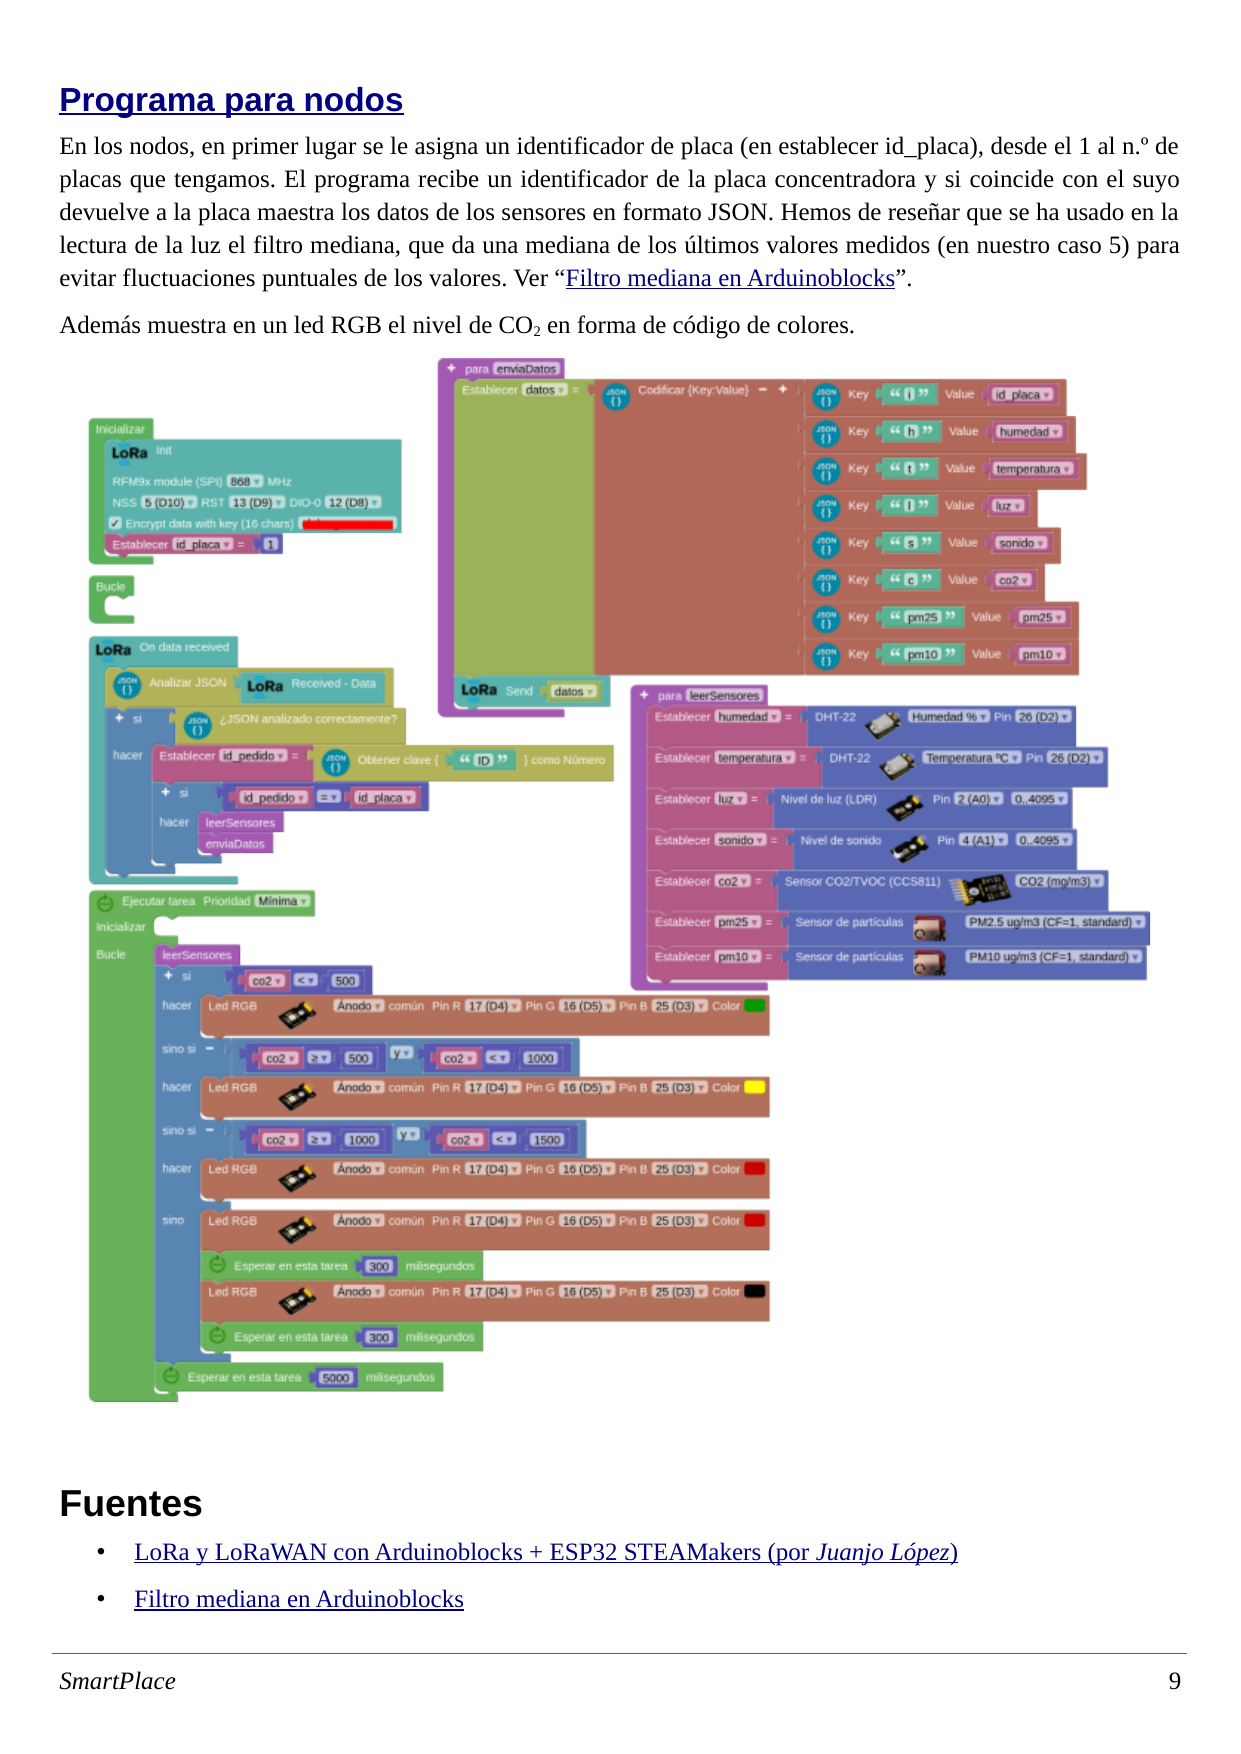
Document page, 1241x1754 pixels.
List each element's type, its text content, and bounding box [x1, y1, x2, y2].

list Filtro mediana en Arduinoblocks [97, 1584, 1181, 1613]
list LoRa y LoRaWAN con Arduinoblocks + ESP32 STEAMakers (por Juanjo López) [97, 1537, 1181, 1565]
subtitle Fuentes [59, 1481, 1181, 1524]
subtitle Programa para nodos [59, 80, 1181, 118]
text En los nodos, en primer lugar se le asigna un identificador de placa (en establecer id_placa), desde el 1 al n.º de placas que tengamos. El programa recibe un identificador de la placa concentradora y si coincide con el suyo devuelve a la placa maestra los datos de los sensores en formato JSON. Hemos de reseñar que se ha usado en la lectura de la luz el filtro mediana, que da una mediana de los últimos valores medidos (en nuestro caso 5) para evitar fluctuaciones puntuales de los valores. Ver “Filtro mediana en Arduinoblocks”. [59, 131, 1181, 292]
picture [88, 358, 1152, 1404]
text Además muestra en un led RGB el nivel de CO2 en forma de código de colores. [59, 311, 1181, 339]
